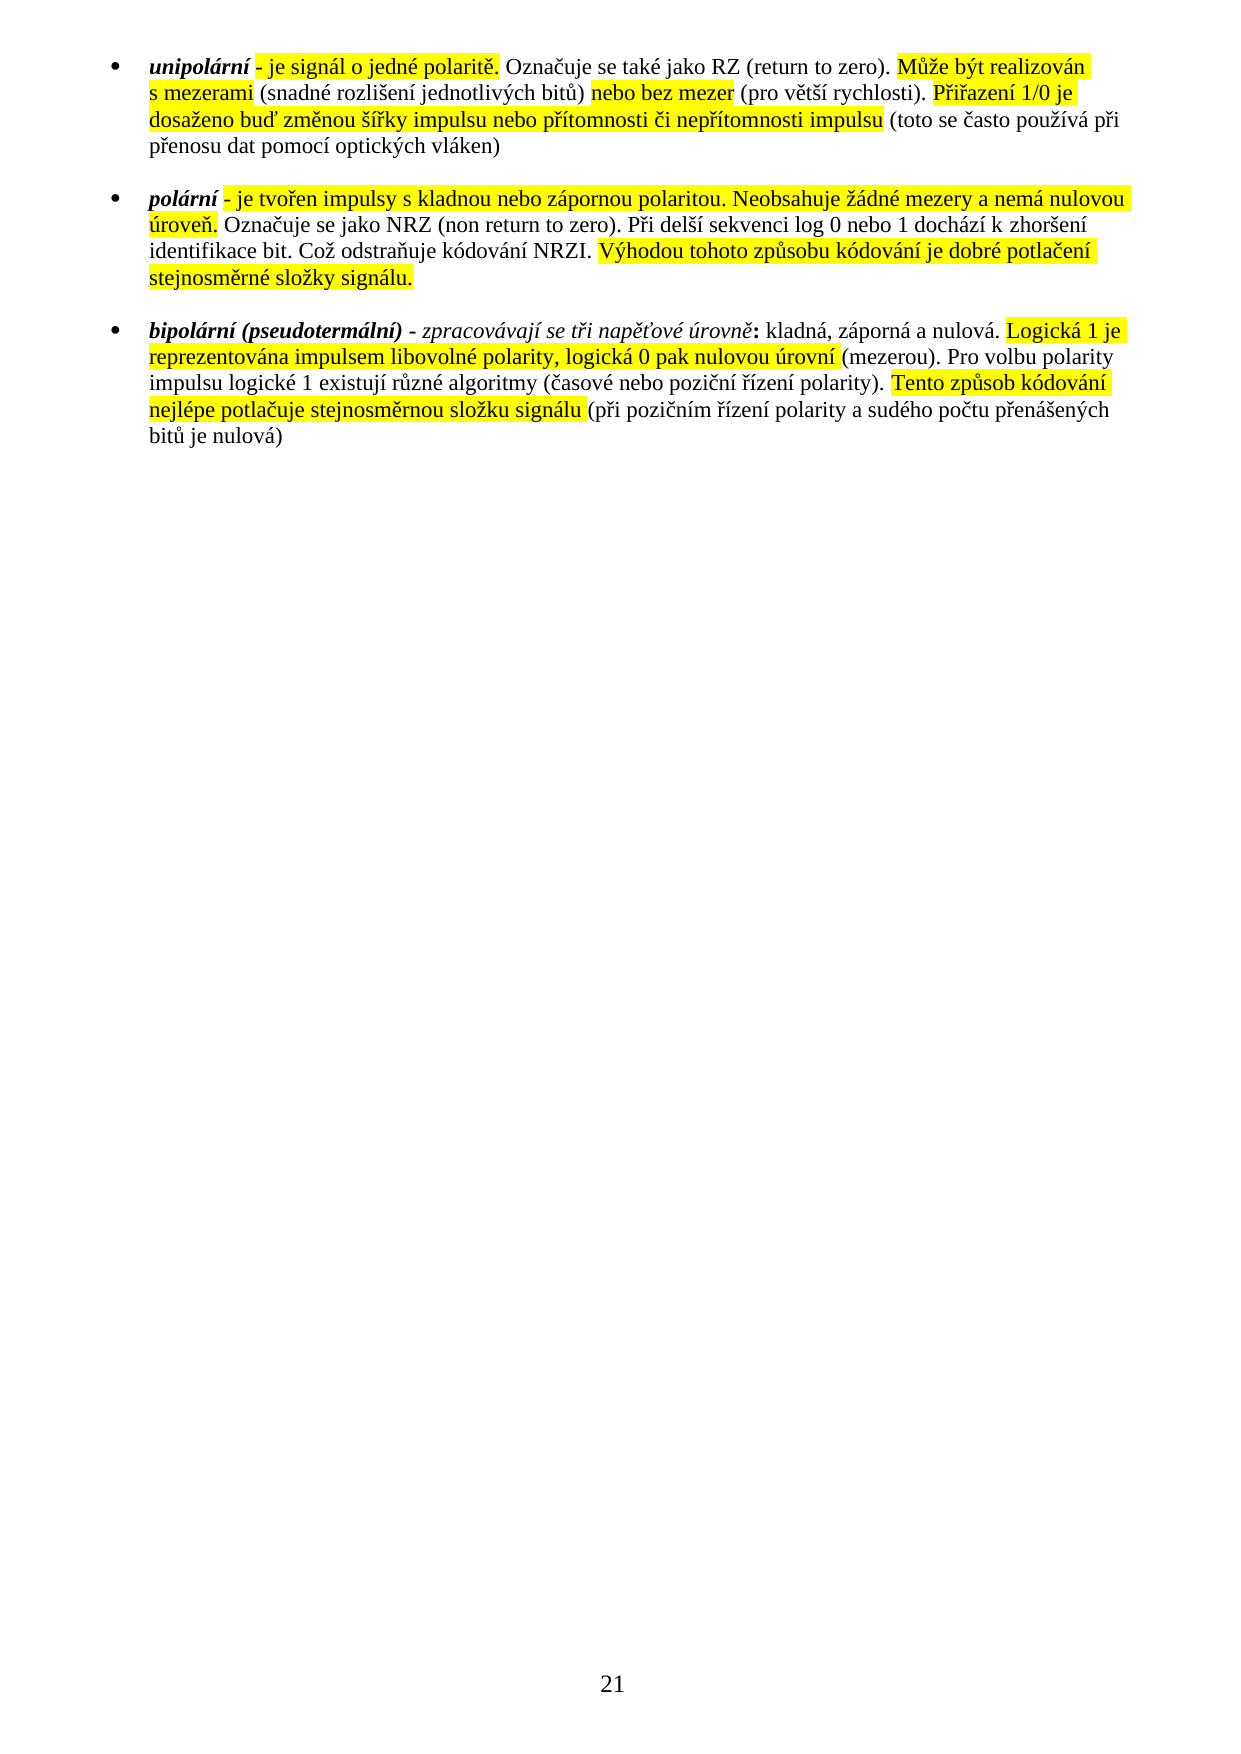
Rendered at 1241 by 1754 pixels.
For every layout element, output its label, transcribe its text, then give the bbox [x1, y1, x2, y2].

list polární - je tvořen impulsy s kladnou nebo zápornou polaritou. Neobsahuje žádné mezery a nemá nulovou úroveň. Označuje se jako NRZ (non return to zero). Při delší sekvenci log 0 nebo 1 dochází k zhoršení identifikace bit. Což odstraňuje kódování NRZI. Výhodou tohoto způsobu kódování je dobré potlačení stejnosměrné složky signálu. [133, 185, 1151, 290]
list bipolární (pseudotermální) - zpracovávají se tři napěťové úrovně: kladná, záporná a nulová. Logická 1 je reprezentována impulsem libovolné polarity, logická 0 pak nulovou úrovní (mezerou). Pro volbu polarity impulsu logické 1 existují různé algoritmy (časové nebo poziční řízení polarity). Tento způsob kódování nejlépe potlačuje stejnosměrnou složku signálu (při pozičním řízení polarity a sudého počtu přenášených bitů je nulová) [133, 317, 1151, 448]
list unipolární - je signál o jedné polaritě. Označuje se také jako RZ (return to zero). Může být realizován s mezerami (snadné rozlišení jednotlivých bitů) nebo bez mezer (pro větší rychlosti). Přiřazení 1/0 je dosaženo buď změnou šířky impulsu nebo přítomnosti či nepřítomnosti impulsu (toto se často používá při přenosu dat pomocí optických vláken) [133, 53, 1151, 158]
